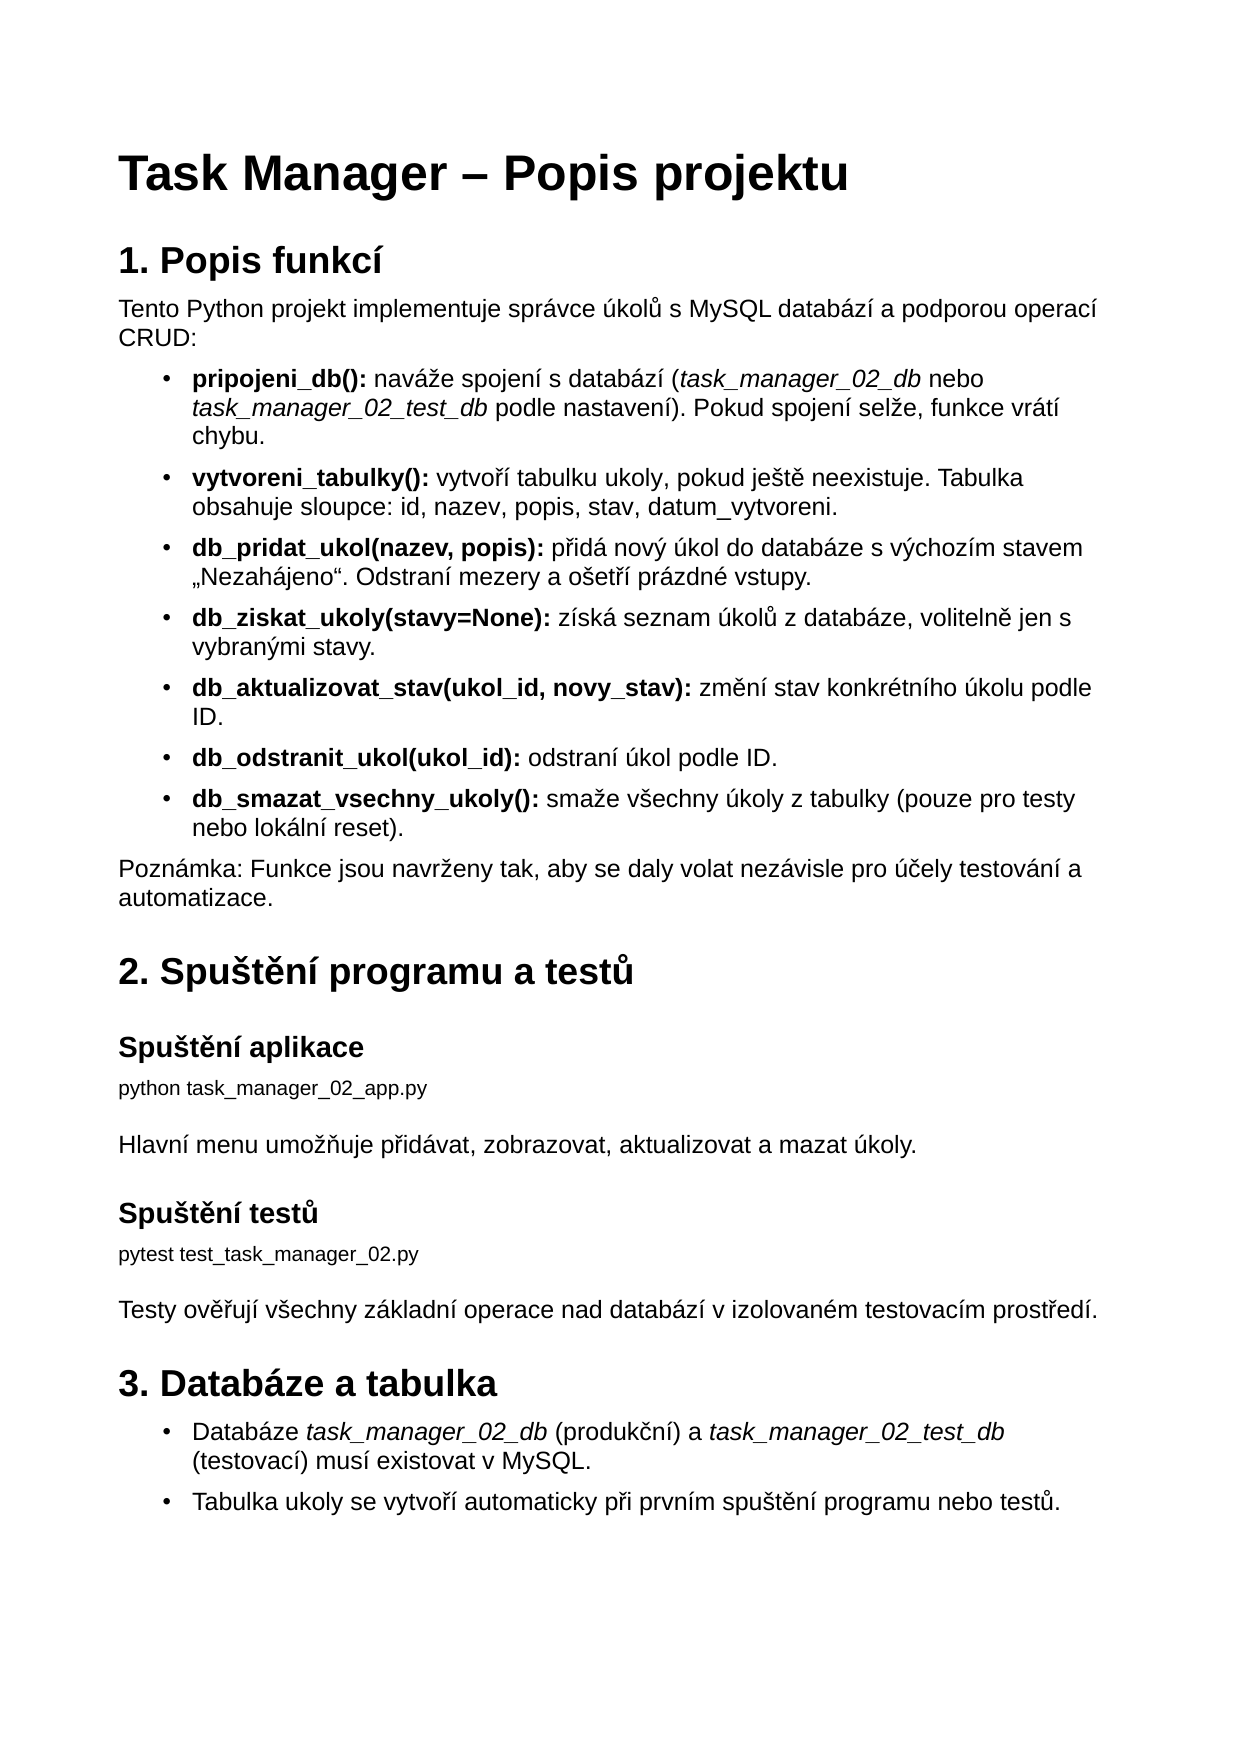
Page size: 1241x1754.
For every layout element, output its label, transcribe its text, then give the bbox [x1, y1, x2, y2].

subtitle Spuštění aplikace [118, 1030, 1122, 1064]
list Tabulka ukoly se vytvoří automaticky při prvním spuštění programu nebo testů. [162, 1487, 1122, 1516]
text Tento Python projekt implementuje správce úkolů s MySQL databází a podporou operací CRUD: [118, 294, 1122, 351]
text Poznámka: Funkce jsou navrženy tak, aby se daly volat nezávisle pro účely testování a automatizace. [118, 854, 1122, 912]
list db_ziskat_ukoly(stavy=None): získá seznam úkolů z databáze, volitelně jen s vybranými stavy. [162, 603, 1122, 660]
text Testy ověřují všechny základní operace nad databází v izolovaném testovacím prostředí. [118, 1295, 1122, 1324]
subtitle 3. Databáze a tabulka [118, 1362, 1122, 1405]
list Databáze task_manager_02_db (produkční) a task_manager_02_test_db (testovací) musí existovat v MySQL. [162, 1417, 1122, 1475]
list pripojeni_db(): naváže spojení s databází (task_manager_02_db nebo task_manager_02_test_db podle nastavení). Pokud spojení selže, funkce vrátí chybu. [162, 364, 1122, 450]
list db_odstranit_ukol(ukol_id): odstraní úkol podle ID. [162, 743, 1122, 772]
list db_aktualizovat_stav(ukol_id, novy_stav): změní stav konkrétního úkolu podle ID. [162, 673, 1122, 731]
subtitle 2. Spuštění programu a testů [118, 949, 1122, 993]
subtitle Task Manager – Popis projektu [118, 143, 1122, 201]
text Hlavní menu umožňuje přidávat, zobrazovat, aktualizovat a mazat úkoly. [118, 1129, 1122, 1158]
text python task_manager_02_app.py [118, 1076, 1122, 1100]
list vytvoreni_tabulky(): vytvoří tabulku ukoly, pokud ještě neexistuje. Tabulka obsahuje sloupce: id, nazev, popis, stav, datum_vytvoreni. [162, 463, 1122, 520]
subtitle Spuštění testů [118, 1196, 1122, 1229]
list db_pridat_ukol(nazev, popis): přidá nový úkol do databáze s výchozím stavem „Nezahájeno“. Odstraní mezery a ošetří prázdné vstupy. [162, 533, 1122, 590]
subtitle 1. Popis funkcí [118, 238, 1122, 281]
text pytest test_task_manager_02.py [118, 1242, 1122, 1266]
list db_smazat_vsechny_ukoly(): smaže všechny úkoly z tabulky (pouze pro testy nebo lokální reset). [162, 784, 1122, 842]
